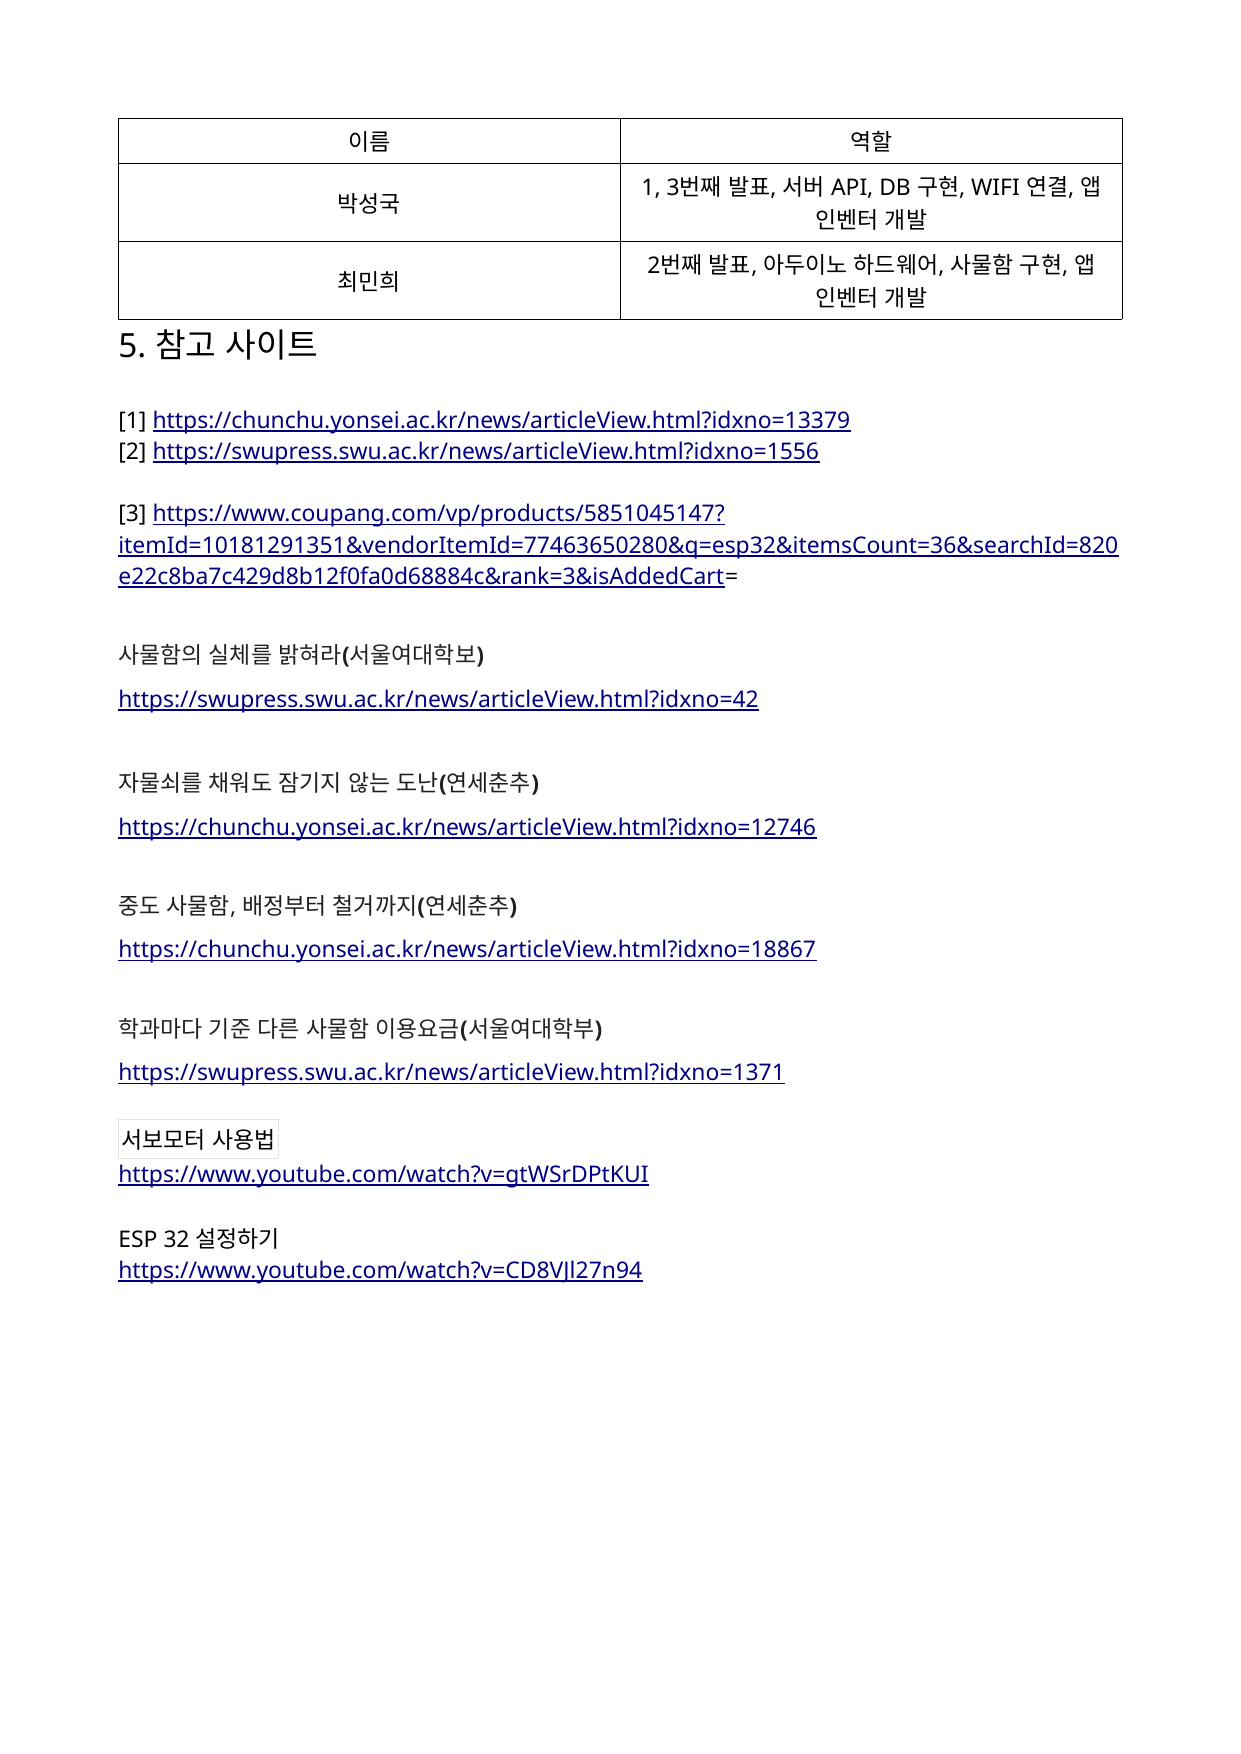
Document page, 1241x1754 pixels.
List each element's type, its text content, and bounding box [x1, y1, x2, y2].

text https://chunchu.yonsei.ac.kr/news/articleView.html?idxno=12746 [118, 810, 1122, 842]
text 서보모터 사용법 [119, 1120, 278, 1158]
text ESP 32 설정하기 [118, 1221, 1122, 1254]
table_cell 박성국 [119, 164, 620, 241]
table_header 이름 [119, 119, 620, 163]
text https://chunchu.yonsei.ac.kr/news/articleView.html?idxno=18867 [118, 933, 1122, 964]
text [3] https://www.coupang.com/vp/products/5851045147?itemId=10181291351&vendorItemId=77463650280&q=esp32&itemsCount=36&searchId=820e22c8ba7c429d8b12f0fa0d68884c&rank=3&isAddedCart= [118, 497, 1122, 591]
text https://www.youtube.com/watch?v=CD8VJl27n94 [118, 1254, 1122, 1285]
text [1] https://chunchu.yonsei.ac.kr/news/articleView.html?idxno=13379 [118, 404, 1122, 435]
subtitle 자물쇠를 채워도 잠기지 않는 도난(연세춘추) [118, 764, 1122, 798]
text https://swupress.swu.ac.kr/news/articleView.html?idxno=42 [118, 683, 1122, 714]
subtitle 사물함의 실체를 밝혀라(서울여대학보) [118, 637, 1122, 670]
text https://www.youtube.com/watch?v=gtWSrDPtKUI [118, 1158, 1122, 1189]
table_cell 최민희 [119, 242, 620, 319]
subtitle 중도 사물함, 배정부터 철거까지(연세춘추) [118, 887, 1122, 921]
text [279, 1119, 1122, 1158]
subtitle 학과마다 기준 다른 사물함 이용요금(서울여대학부) [118, 1010, 1122, 1044]
table_cell 2번째 발표, 아두이노 하드웨어, 사물함 구현, 앱 인벤터 개발 [621, 242, 1122, 319]
text 5. 참고 사이트 [118, 320, 1122, 368]
text https://swupress.swu.ac.kr/news/articleView.html?idxno=1371 [118, 1056, 1122, 1087]
text [2] https://swupress.swu.ac.kr/news/articleView.html?idxno=1556 [118, 435, 1122, 466]
table_header 역할 [621, 119, 1122, 163]
table_cell 1, 3번째 발표, 서버 API, DB 구현, WIFI 연결, 앱 인벤터 개발 [621, 164, 1122, 241]
